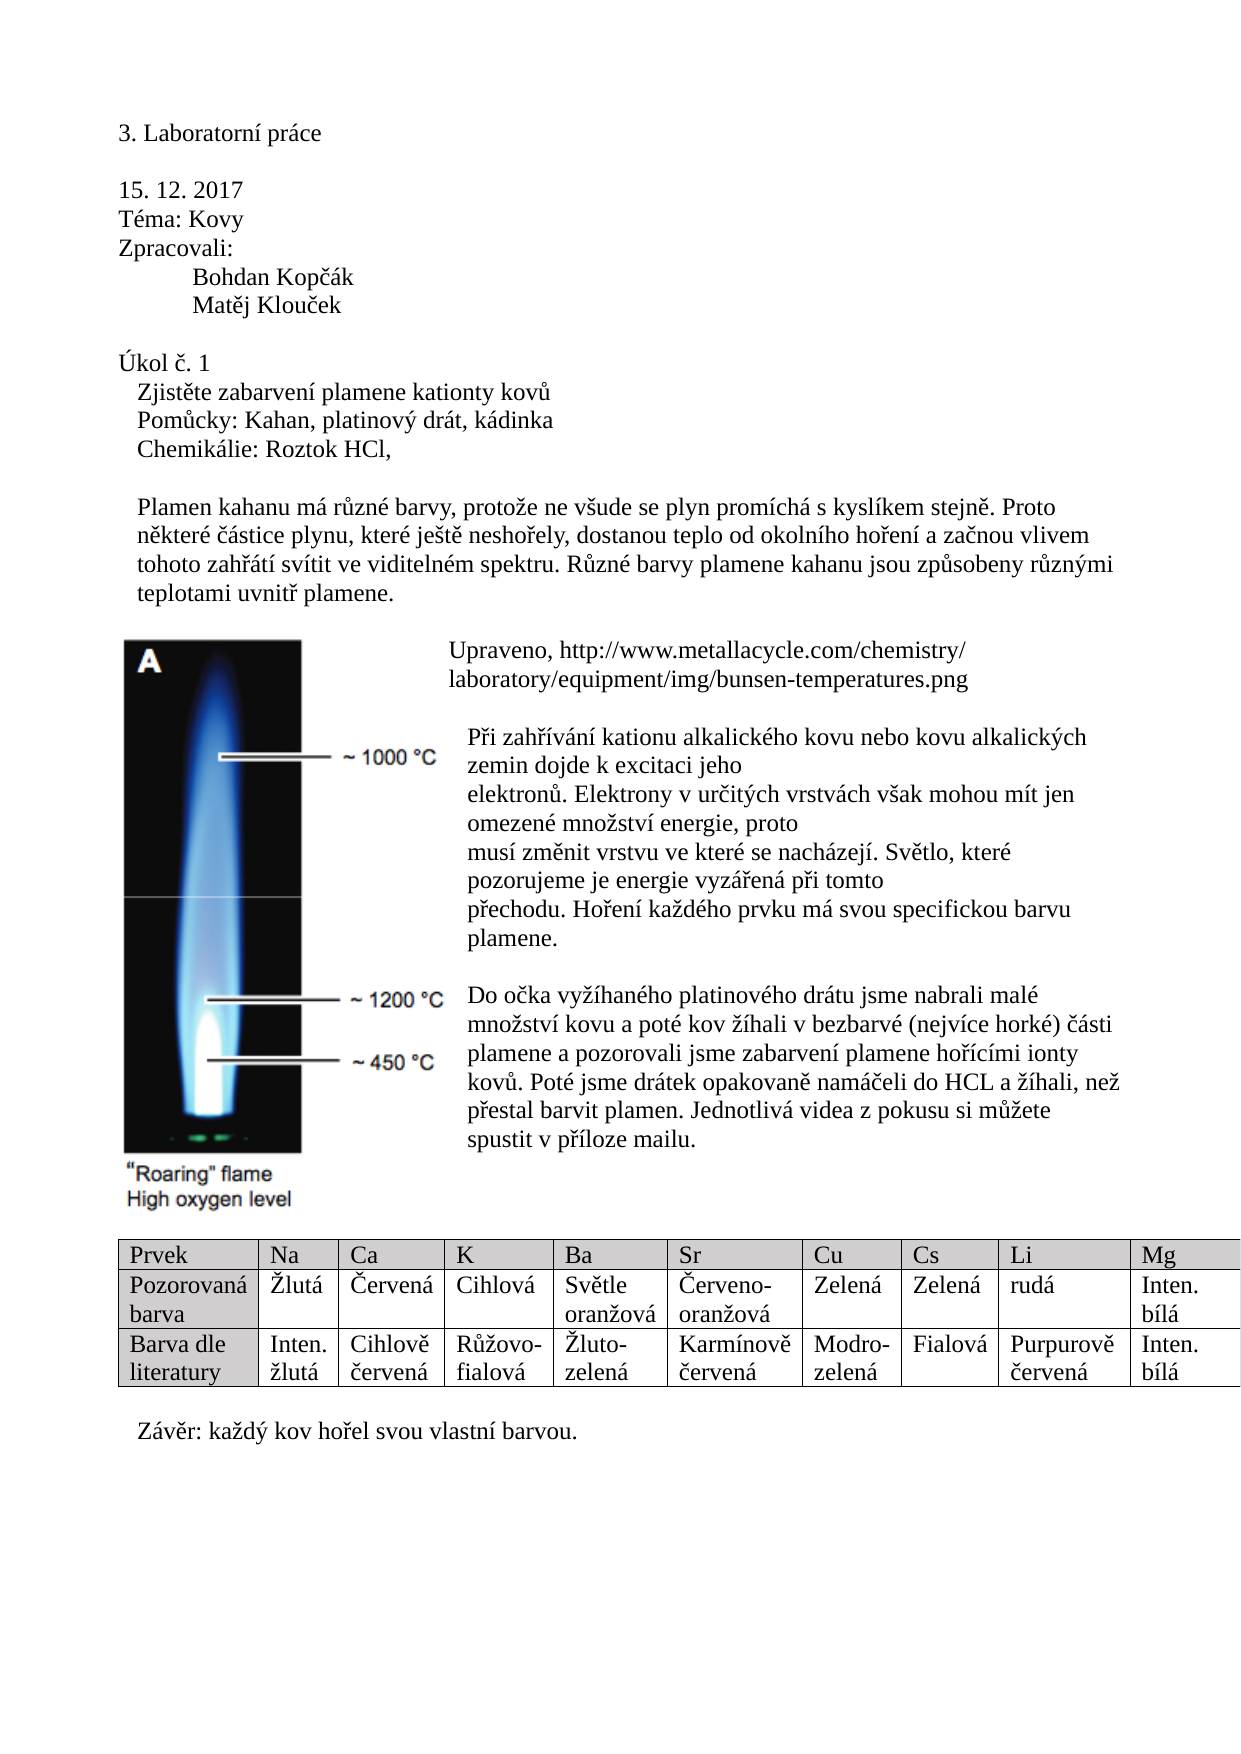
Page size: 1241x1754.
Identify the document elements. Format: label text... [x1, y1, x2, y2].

text Téma: Kovy [118, 204, 1122, 233]
text Zpracovali: [118, 233, 1122, 262]
table_cell Světle oranžová [554, 1270, 667, 1328]
table_cell rudá [999, 1270, 1130, 1328]
text 3. Laboratorní práce [118, 118, 1122, 147]
table_header Na [259, 1240, 338, 1269]
table_header Ba [554, 1240, 667, 1269]
text Při zahřívání kationu alkalického kovu nebo kovu alkalických zemin dojde k excitaci jeho elektronů. Elektrony v určitých vrstvách však mohou mít jen omezené množství energie, proto musí změnit vrstvu ve které se nacházejí. Světlo, které pozorujeme je energie vyzářená při tomto přechodu. Hoření každého prvku má svou specifickou barvu plamene. [449, 722, 1122, 952]
text Úkol č. 1 [118, 348, 1122, 377]
table_cell Zelená [803, 1270, 901, 1328]
text Do očka vyžíhaného platinového drátu jsme nabrali malé množství kovu a poté kov žíhali v bezbarvé (nejvíce horké) části plamene a pozorovali jsme zabarvení plamene hořícími ionty kovů. Poté jsme drátek opakovaně namáčeli do HCL a žíhali, než přestal barvit plamen. Jednotlivá videa z pokusu si můžete spustit v příloze mailu. [449, 981, 1122, 1153]
table_cell Modro-zelená [803, 1329, 901, 1386]
table_header Cs [902, 1240, 998, 1269]
table_cell Žluto-zelená [554, 1329, 667, 1386]
text Upraveno, http://www.metallacycle.com/chemistry/ laboratory/equipment/img/bunsen-temperatures.png [449, 636, 1122, 693]
table_cell Purpurově červená [999, 1329, 1130, 1386]
text 15. 12. 2017 [118, 176, 1122, 204]
table_cell Růžovo-fialová [445, 1329, 553, 1386]
table_cell Barva dle literatury [119, 1329, 258, 1386]
table_header Cu [803, 1240, 901, 1269]
table_cell Pozorovaná barva [119, 1270, 258, 1328]
table_header Ca [339, 1240, 444, 1269]
text Závěr: každý kov hořel svou vlastní barvou. [118, 1416, 1122, 1445]
table_cell Červená [339, 1270, 444, 1328]
table_cell Fialová [902, 1329, 998, 1386]
text Zjistěte zabarvení plamene kationty kovů [118, 377, 1122, 406]
table_cell Zelená [902, 1270, 998, 1328]
table_cell Cihlová [445, 1270, 553, 1328]
table_header Mg [1131, 1240, 1240, 1269]
text Chemikálie: Roztok HCl, [118, 434, 1122, 463]
text Bohdan Kopčák Matěj Klouček [118, 262, 1122, 319]
table_cell Červeno- oranžová [668, 1270, 802, 1328]
text Pomůcky: Kahan, platinový drát, kádinka [118, 406, 1122, 434]
text Plamen kahanu má různé barvy, protože ne všude se plyn promíchá s kyslíkem stejně. Proto některé částice plynu, které ještě neshořely, dostanou teplo od okolního hoření a začnou vlivem tohoto zahřátí svítit ve viditelném spektru. Různé barvy plamene kahanu jsou způsobeny různými teplotami uvnitř plamene. [137, 492, 1122, 607]
table_header Sr [668, 1240, 802, 1269]
table_cell Inten. bílá [1131, 1270, 1240, 1328]
table_cell Inten. žlutá [259, 1329, 338, 1386]
table_header Li [999, 1240, 1130, 1269]
table_cell Žlutá [259, 1270, 338, 1328]
table_header K [445, 1240, 553, 1269]
table_cell Inten. bílá [1131, 1329, 1240, 1386]
table_cell Karmínově červená [668, 1329, 802, 1386]
table_header Prvek [119, 1240, 258, 1269]
table_cell Cihlově červená [339, 1329, 444, 1386]
